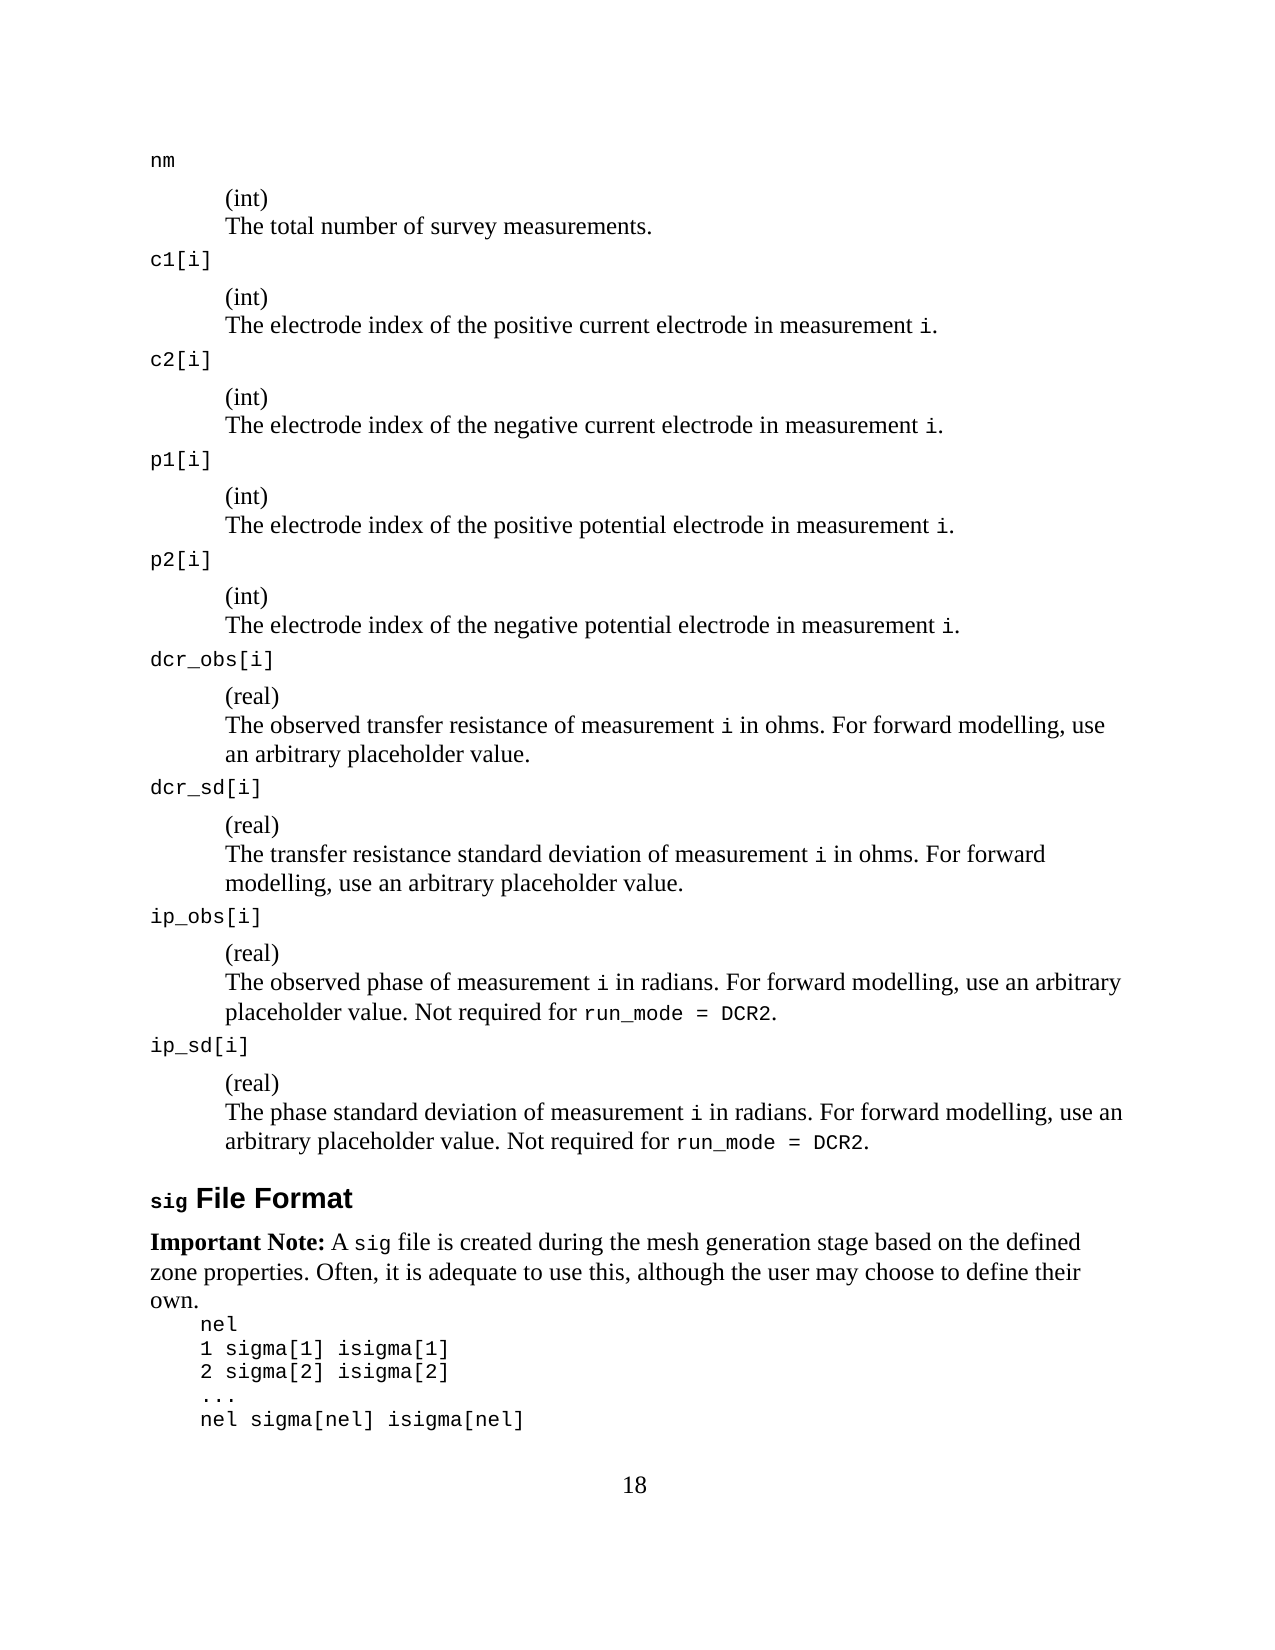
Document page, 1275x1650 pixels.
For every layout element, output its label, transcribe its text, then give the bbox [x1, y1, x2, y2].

text (int) The electrode index of the positive potential electrode in measurement i. [225, 481, 1125, 540]
text (real) The transfer resistance standard deviation of measurement i in ohms. For forward modelling, use an arbitrary placeholder value. [225, 810, 1125, 897]
text (int) The electrode index of the positive current electrode in measurement i. [225, 282, 1125, 340]
text p1[i] [150, 449, 1125, 472]
text (int) The electrode index of the negative current electrode in measurement i. [225, 382, 1125, 440]
text (real) The observed phase of measurement i in radians. For forward modelling, use an arbitrary placeholder value. Not required for run_mode = DCR2. [225, 938, 1125, 1026]
text (real) The observed transfer resistance of measurement i in ohms. For forward modelling, use an arbitrary placeholder value. [225, 681, 1125, 768]
subtitle sig File Format [150, 1181, 1125, 1214]
text ip_sd[i] [150, 1035, 1125, 1059]
text nm [150, 150, 1125, 174]
text 2 sigma[2] isigma[2] [150, 1361, 1125, 1385]
text 1 sigma[1] isigma[1] [150, 1338, 1125, 1361]
text dcr_obs[i] [150, 649, 1125, 672]
text dcr_sd[i] [150, 777, 1125, 801]
text (int) The electrode index of the negative potential electrode in measurement i. [225, 581, 1125, 640]
text ... [150, 1385, 1125, 1409]
text p2[i] [150, 549, 1125, 572]
text (real) The phase standard deviation of measurement i in radians. For forward modelling, use an arbitrary placeholder value. Not required for run_mode = DCR2. [225, 1068, 1125, 1156]
text nel sigma[nel] isigma[nel] [150, 1409, 1125, 1432]
text nel [150, 1314, 1125, 1338]
text c1[i] [150, 249, 1125, 273]
text c2[i] [150, 349, 1125, 373]
text (int) The total number of survey measurements. [225, 183, 1125, 240]
text ip_obs[i] [150, 906, 1125, 929]
text Important Note: A sig file is created during the mesh generation stage based on the defined zone properties. Often, it is adequate to use this, although the user may choose to define their own. [150, 1227, 1125, 1314]
